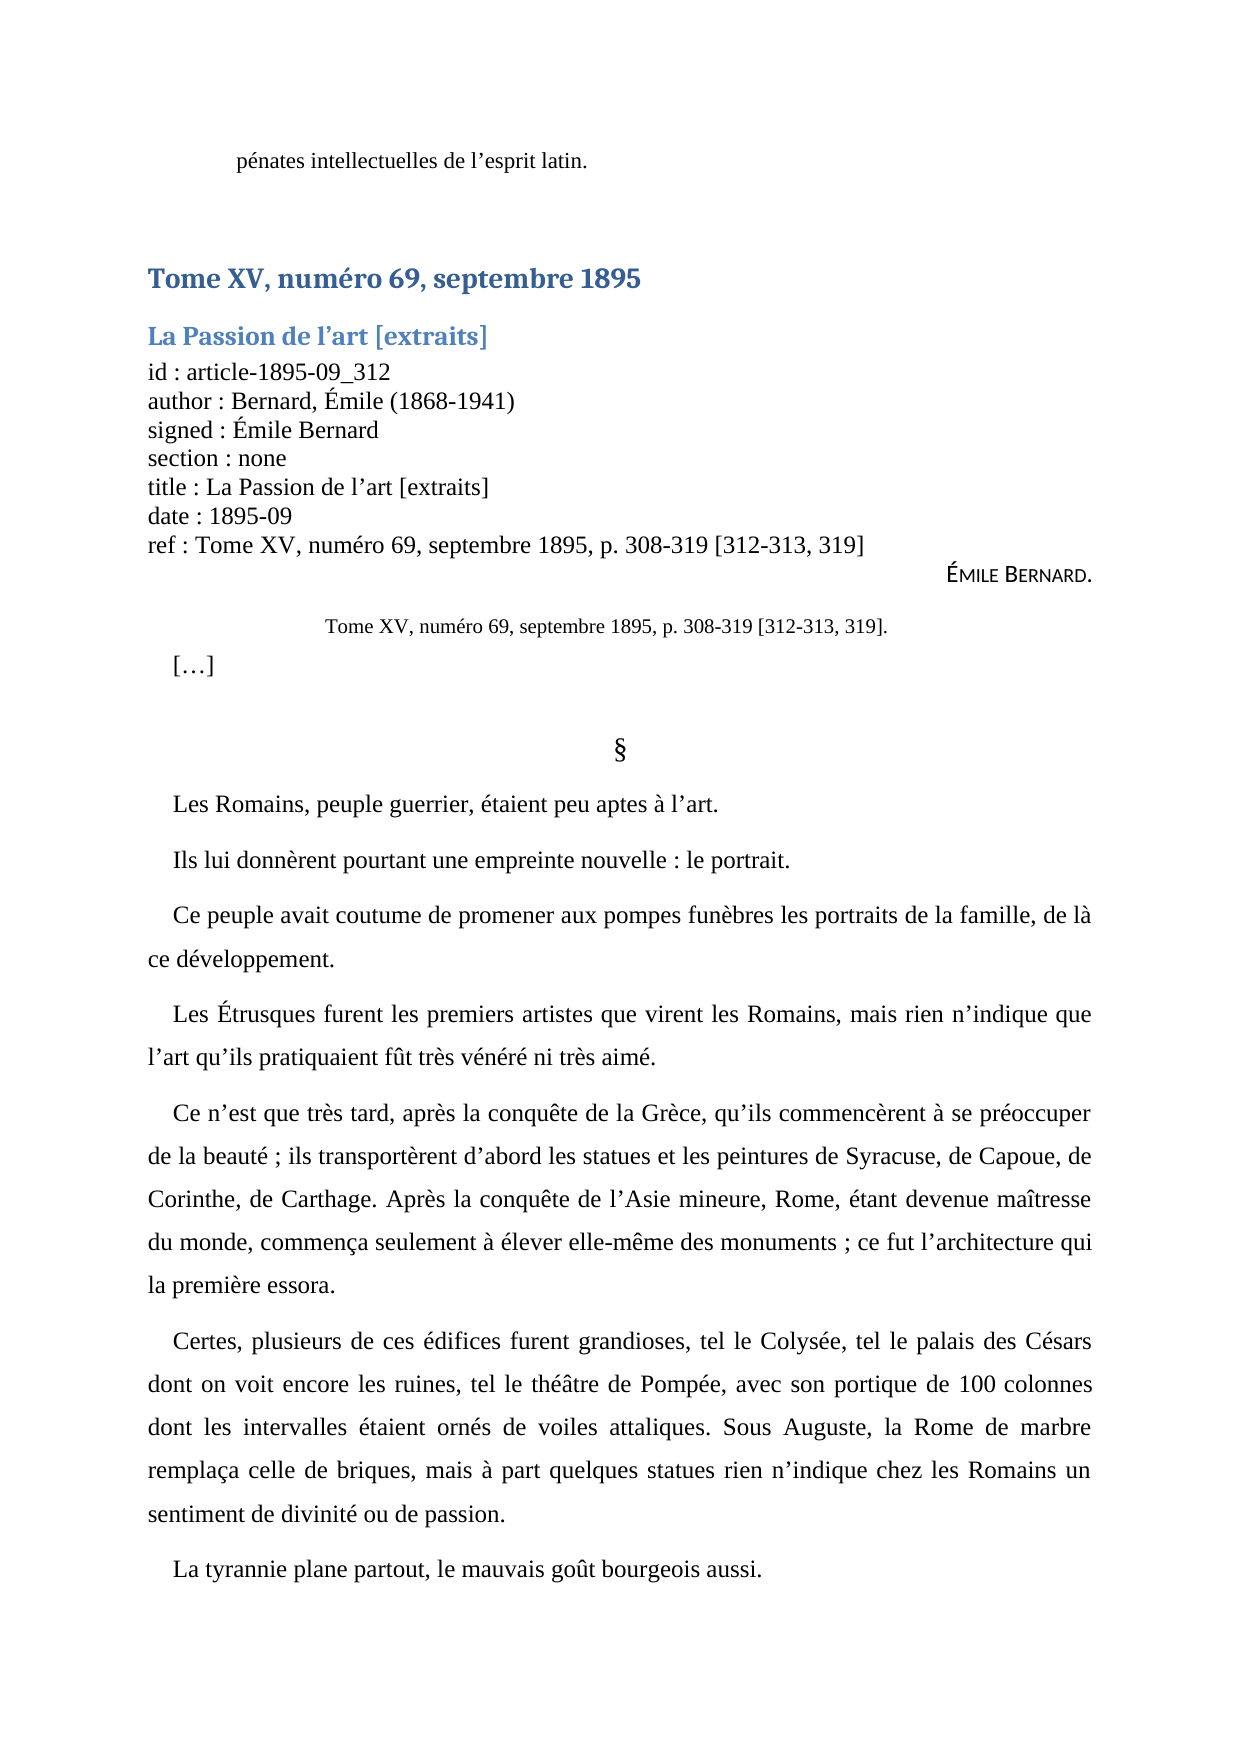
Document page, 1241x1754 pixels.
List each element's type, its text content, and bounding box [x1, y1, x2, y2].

text Ils lui donnèrent pourtant une empreinte nouvelle : le portrait. [148, 845, 1093, 874]
text title : La Passion de l’art [extraits] [148, 472, 1093, 501]
text pénates intellectuelles de l’esprit latin. [236, 148, 1093, 174]
text […] [148, 650, 1093, 679]
text Émile Bernard. [148, 558, 1093, 589]
text date : 1895-09 [148, 501, 1093, 530]
text Les Romains, peuple guerrier, étaient peu aptes à l’art. [148, 789, 1093, 818]
subtitle Tome XV, numéro 69, septembre 1895 [148, 262, 1093, 296]
text Ce n’est que très tard, après la conquête de la Grèce, qu’ils commencèrent à se préoccuper de la beauté ; ils transportèrent d’abord les statues et les peintures de Syracuse, de Capoue, de Corinthe, de Carthage. Après la conquête de l’Asie mineure, Rome, étant devenue maîtresse du monde, commença seulement à élever elle-même des monuments ; ce fut l’architecture qui la première essora. [148, 1098, 1093, 1299]
text § [148, 731, 1093, 764]
text Les Étrusques furent les premiers artistes que virent les Romains, mais rien n’indique que l’art qu’ils pratiquaient fût très vénéré ni très aimé. [148, 999, 1093, 1071]
text Ce peuple avait coutume de promener aux pompes funèbres les portraits de la famille, de là ce développement. [148, 901, 1093, 972]
text ref : Tome XV, numéro 69, septembre 1895, p. 308-319 [312-313, 319] [148, 530, 1093, 558]
text Certes, plusieurs de ces édifices furent grandioses, tel le Colysée, tel le palais des Césars dont on voit encore les ruines, tel le théâtre de Pompée, avec son portique de 100 colonnes dont les intervalles étaient ornés de voiles attaliques. Sous Auguste, la Rome de marbre remplaça celle de briques, mais à part quelques statues rien n’indique chez les Romains un sentiment de divinité ou de passion. [148, 1326, 1093, 1527]
text Tome XV, numéro 69, septembre 1895, p. 308-319 [312-313, 319]. [325, 614, 1093, 638]
text id : article-1895-09_312 [148, 357, 1093, 386]
text signed : Émile Bernard [148, 415, 1093, 443]
text La tyrannie plane partout, le mauvais goût bourgeois aussi. [148, 1554, 1093, 1583]
text section : none [148, 443, 1093, 472]
subtitle La Passion de l’art [extraits] [148, 321, 1093, 353]
text author : Bernard, Émile (1868-1941) [148, 386, 1093, 415]
